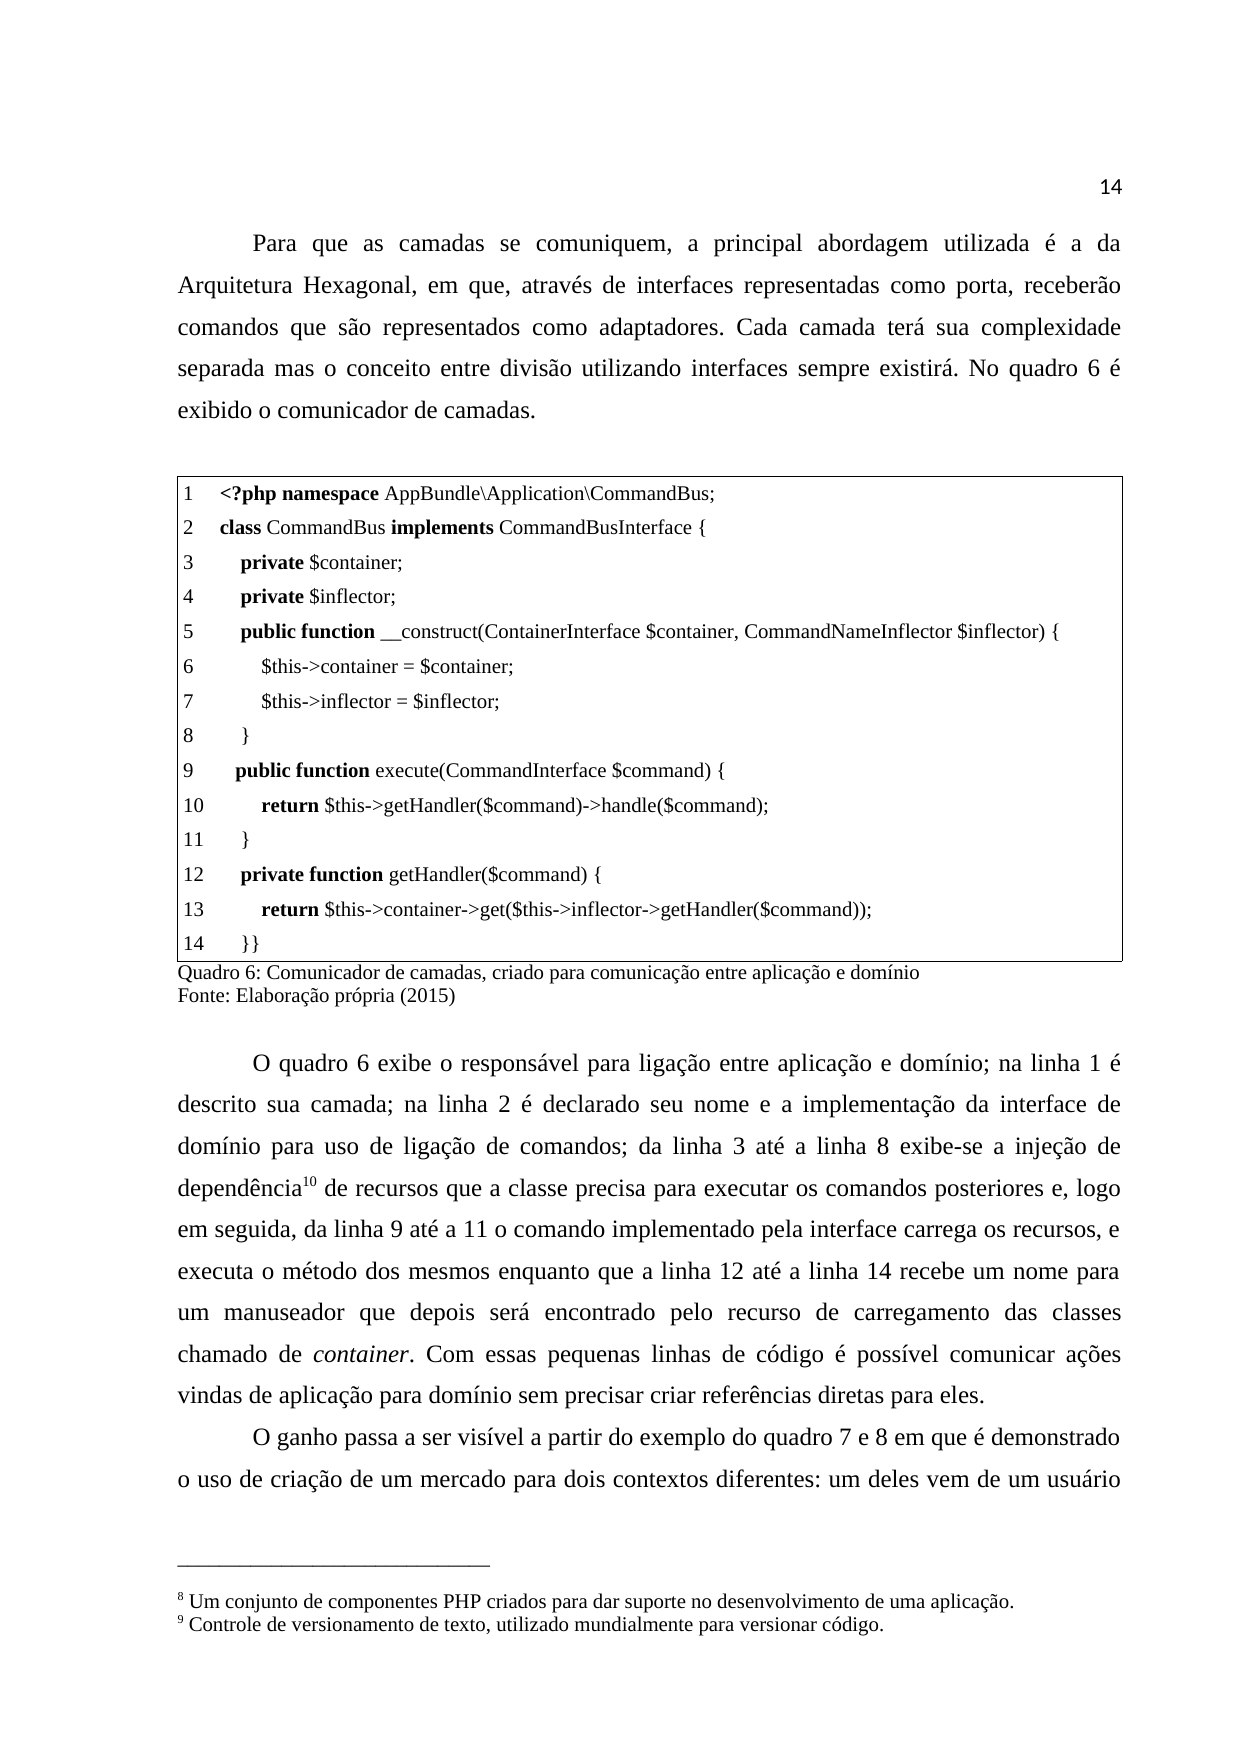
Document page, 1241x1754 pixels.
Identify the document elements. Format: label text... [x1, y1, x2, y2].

text Para que as camadas se comuniquem, a principal abordagem utilizada é a da Arquitetura Hexagonal, em que, através de interfaces representadas como porta, receberão comandos que são representados como adaptadores. Cada camada terá sua complexidade separada mas o conceito entre divisão utilizando interfaces sempre existirá. No quadro 6 é exibido o comunicador de camadas. [177, 229, 1122, 423]
table_header <?php namespace AppBundle\Application\CommandBus; class CommandBus implements CommandBusInterface { private $container; private $inflector; public function __construct(ContainerInterface $container, CommandNameInflector $inflector) { $this->container = $container; $this->inflector = $inflector; } public function execute(CommandInterface $command) { return $this->getHandler($command)->handle($command); } private function getHandler($command) { return $this->container->get($this->inflector->getHandler($command)); }} [214, 477, 1122, 961]
text Fonte: Elaboração própria (2015) [177, 984, 1122, 1007]
table_header 1 2 3 4 5 6 7 8 9 10 11 12 13 14 [178, 477, 214, 961]
text Quadro 6: Comunicador de camadas, criado para comunicação entre aplicação e domínio [177, 962, 1122, 984]
text O ganho passa a ser visível a partir do exemplo do quadro 7 e 8 em que é demonstrado o uso de criação de um mercado para dois contextos diferentes: um deles vem de um usuário [177, 1423, 1122, 1492]
text O quadro 6 exibe o responsável para ligação entre aplicação e domínio; na linha 1 é descrito sua camada; na linha 2 é declarado seu nome e a implementação da interface de domínio para uso de ligação de comandos; da linha 3 até a linha 8 exibe-se a injeção de dependência10 de recursos que a classe precisa para executar os comandos posteriores e, logo em seguida, da linha 9 até a 11 o comando implementado pela interface carrega os recursos, e executa o método dos mesmos enquanto que a linha 12 até a linha 14 recebe um nome para um manuseador que depois será encontrado pelo recurso de carregamento das classes chamado de container. Com essas pequenas linhas de código é possível comunicar ações vindas de aplicação para domínio sem precisar criar referências diretas para eles. [177, 1049, 1122, 1409]
